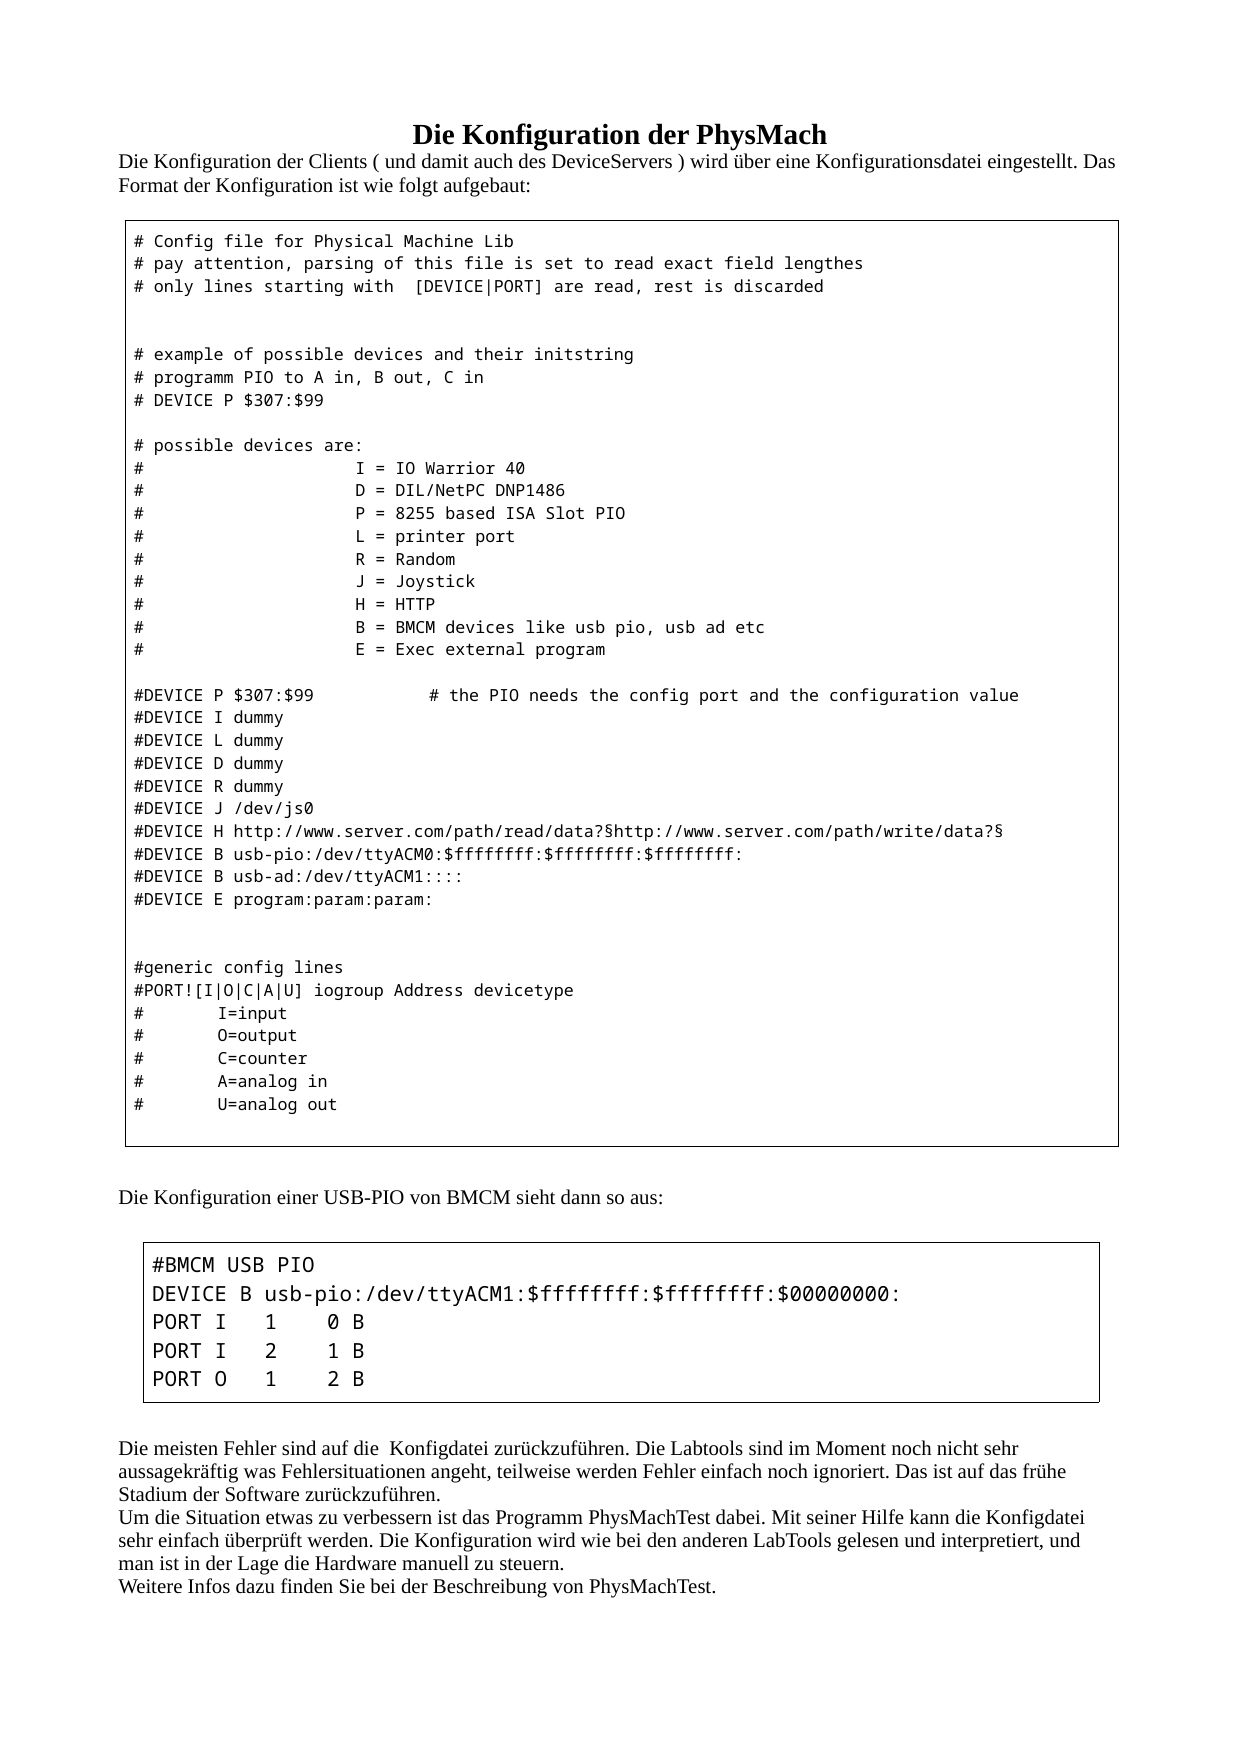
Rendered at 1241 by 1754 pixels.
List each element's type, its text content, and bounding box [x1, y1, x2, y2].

text #PORT![I|O|C|A|U] iogroup Address devicetype [133, 978, 1109, 1001]
text # P = 8255 based ISA Slot PIO [133, 502, 1109, 524]
text #DEVICE R dummy [133, 774, 1109, 797]
text # D = DIL/NetPC DNP1486 [133, 479, 1109, 502]
text # R = Random [133, 547, 1109, 570]
text #DEVICE J /dev/js0 [133, 797, 1109, 819]
text # U=analog out [133, 1092, 1109, 1115]
text #DEVICE B usb-ad:/dev/ttyACM1:::: [133, 865, 1109, 888]
text # possible devices are: [133, 433, 1109, 456]
text #DEVICE B usb-pio:/dev/ttyACM0:$ffffffff:$ffffffff:$ffffffff: [133, 842, 1109, 865]
text # L = printer port [133, 524, 1109, 547]
text # I = IO Warrior 40 [133, 456, 1109, 479]
text # I=input [133, 1001, 1109, 1024]
text # O=output [133, 1024, 1109, 1047]
text # A=analog in [133, 1069, 1109, 1092]
text # DEVICE P $307:$99 [133, 388, 1109, 411]
text Die Konfiguration der PhysMach [118, 118, 1122, 150]
text Weitere Infos dazu finden Sie bei der Beschreibung von PhysMachTest. [118, 1575, 1122, 1598]
text # Config file for Physical Machine Lib [133, 229, 1109, 252]
text #DEVICE I dummy [133, 706, 1109, 729]
text # H = HTTP [133, 592, 1109, 615]
text # programm PIO to A in, B out, C in [133, 365, 1109, 388]
text # B = BMCM devices like usb pio, usb ad etc [133, 615, 1109, 638]
text # only lines starting with [DEVICE|PORT] are read, rest is discarded [133, 274, 1109, 297]
text #DEVICE P $307:$99 # the PIO needs the config port and the configuration value [133, 683, 1109, 706]
text #BMCM USB PIO [152, 1251, 1090, 1279]
text #DEVICE E program:param:param: [133, 888, 1109, 910]
text PORT O 1 2 B [152, 1364, 1090, 1393]
text # E = Exec external program [133, 638, 1109, 661]
text PORT I 2 1 B [152, 1336, 1090, 1364]
text # example of possible devices and their initstring [133, 343, 1109, 365]
text PORT I 1 0 B [152, 1307, 1090, 1336]
text Die Konfiguration der Clients ( und damit auch des DeviceServers ) wird über eine Konfigurationsdatei eingestellt. Das Format der Konfiguration ist wie folgt aufgebaut: [118, 150, 1122, 197]
text DEVICE B usb-pio:/dev/ttyACM1:$ffffffff:$ffffffff:$00000000: [152, 1279, 1090, 1307]
text Die meisten Fehler sind auf die Konfigdatei zurückzuführen. Die Labtools sind im Moment noch nicht sehr aussagekräftig was Fehlersituationen angeht, teilweise werden Fehler einfach noch ignoriert. Das ist auf das frühe Stadium der Software zurückzuführen. [118, 1437, 1122, 1506]
text #generic config lines [133, 956, 1109, 978]
text Die Konfiguration einer USB-PIO von BMCM sieht dann so aus: [118, 1186, 1122, 1209]
text Um die Situation etwas zu verbessern ist das Programm PhysMachTest dabei. Mit seiner Hilfe kann die Konfigdatei sehr einfach überprüft werden. Die Konfiguration wird wie bei den anderen LabTools gelesen und interpretiert, und man ist in der Lage die Hardware manuell zu steuern. [118, 1506, 1122, 1575]
text #DEVICE L dummy [133, 729, 1109, 751]
text #DEVICE H http://www.server.com/path/read/data?§http://www.server.com/path/write/data?§ [133, 819, 1109, 842]
text # C=counter [133, 1047, 1109, 1069]
text # J = Joystick [133, 570, 1109, 592]
text # pay attention, parsing of this file is set to read exact field lengthes [133, 252, 1109, 274]
text #DEVICE D dummy [133, 751, 1109, 774]
